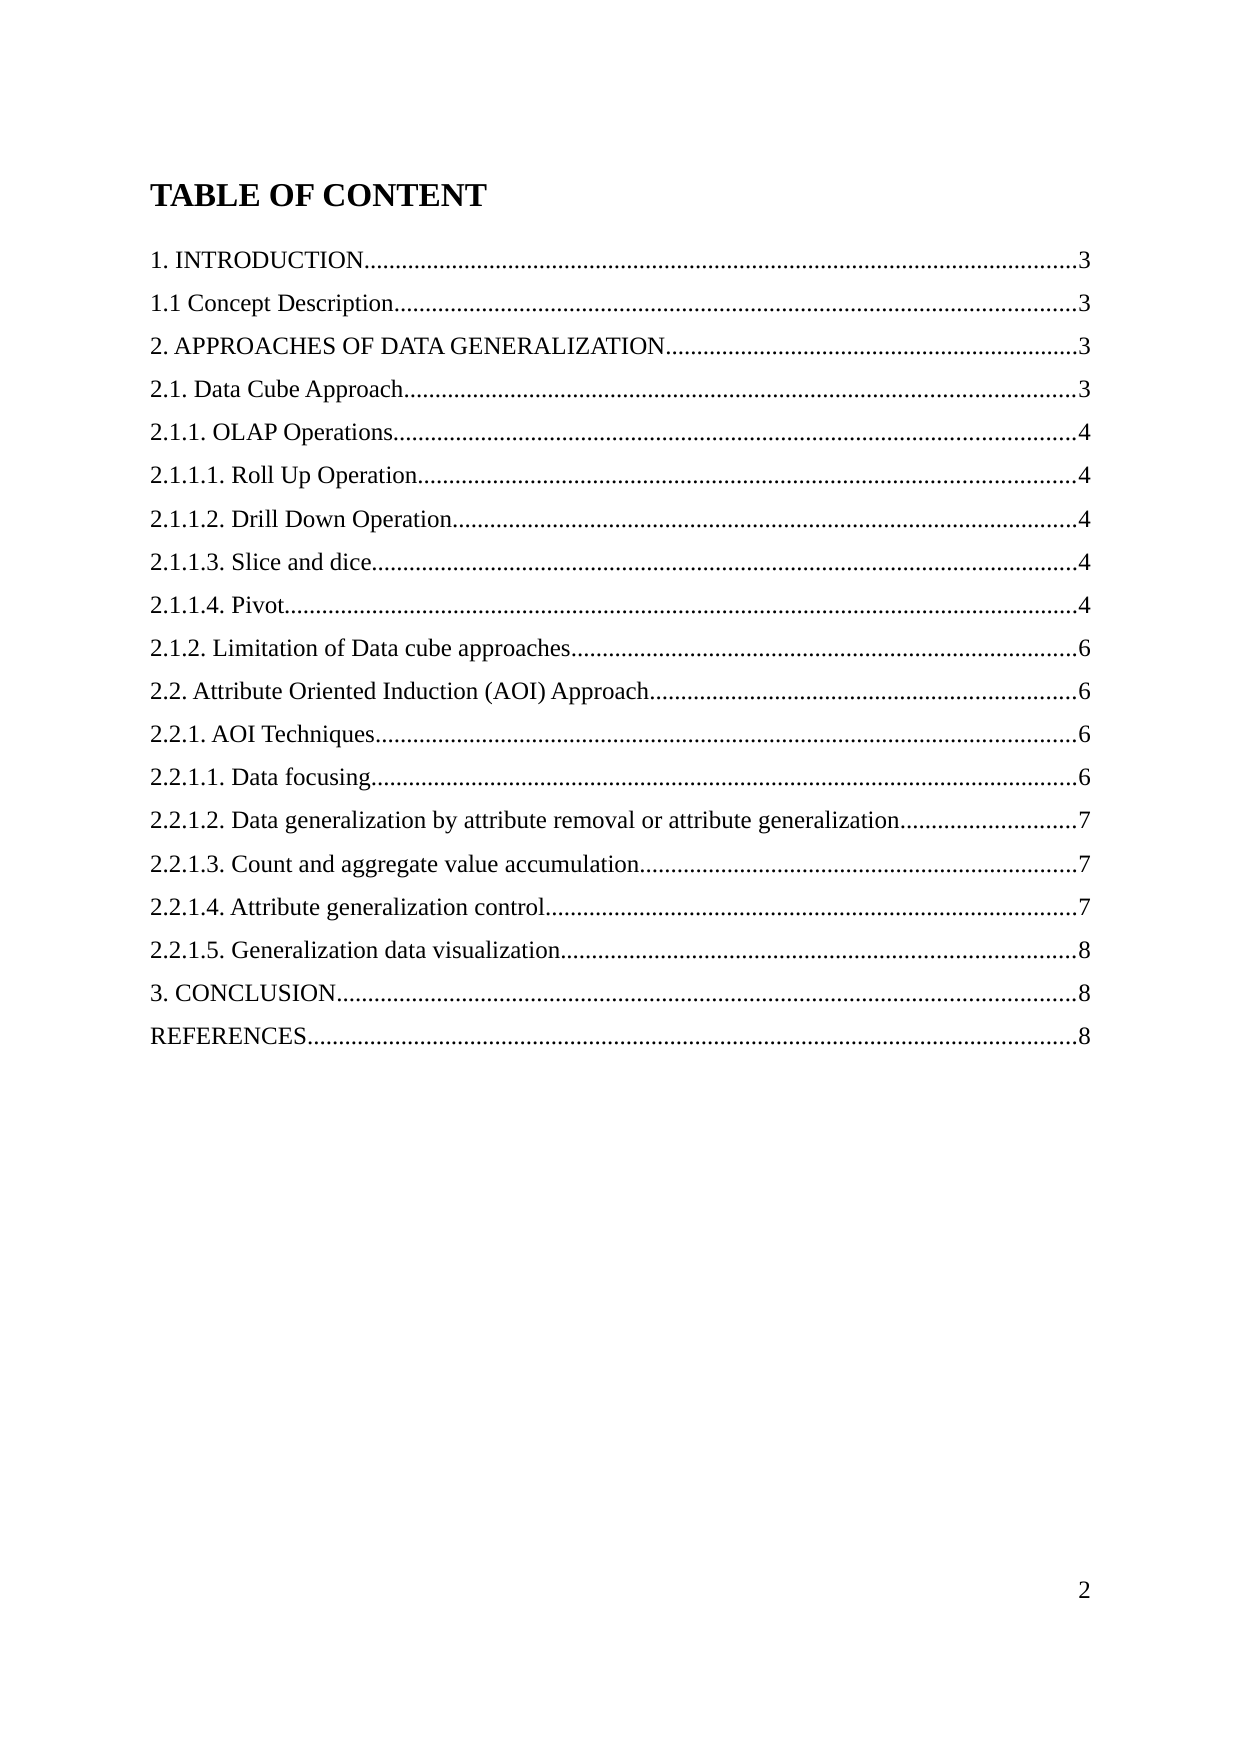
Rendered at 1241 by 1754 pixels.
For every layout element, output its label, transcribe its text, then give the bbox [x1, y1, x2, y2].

text 2.1.1.2. Drill Down Operation 4 [150, 504, 1091, 532]
text 2.1.2. Limitation of Data cube approaches 6 [150, 633, 1091, 662]
text 2.2.1.5. Generalization data visualization. 8 [150, 935, 1091, 964]
text 2.2.1.2. Data generalization by attribute removal or attribute generalization 7 [150, 806, 1091, 834]
text REFERENCES 8 [150, 1021, 1091, 1050]
text 3. CONCLUSION 8 [150, 978, 1091, 1007]
text 2.2.1. AOI Techniques 6 [150, 719, 1091, 748]
text 2.1.1.4. Pivot 4 [150, 590, 1091, 619]
text 2.1.1. OLAP Operations 4 [150, 417, 1091, 446]
text 2.1.1.3. Slice and dice 4 [150, 547, 1091, 576]
text 2.2.1.1. Data focusing 6 [150, 762, 1091, 791]
text 1. INTRODUCTION 3 [150, 245, 1091, 274]
text 2.2. Attribute Oriented Induction (AOI) Approach 6 [150, 676, 1091, 705]
text 2. APPROACHES OF DATA GENERALIZATION 3 [150, 331, 1091, 360]
text 2.2.1.3. Count and aggregate value accumulation 7 [150, 849, 1091, 877]
subtitle TABLE OF CONTENT [150, 176, 1091, 214]
text 2.1.1.1. Roll Up Operation 4 [150, 461, 1091, 489]
text 2.1. Data Cube Approach 3 [150, 374, 1091, 403]
text 2.2.1.4. Attribute generalization control 7 [150, 892, 1091, 921]
text 1.1 Concept Description 3 [150, 288, 1091, 317]
